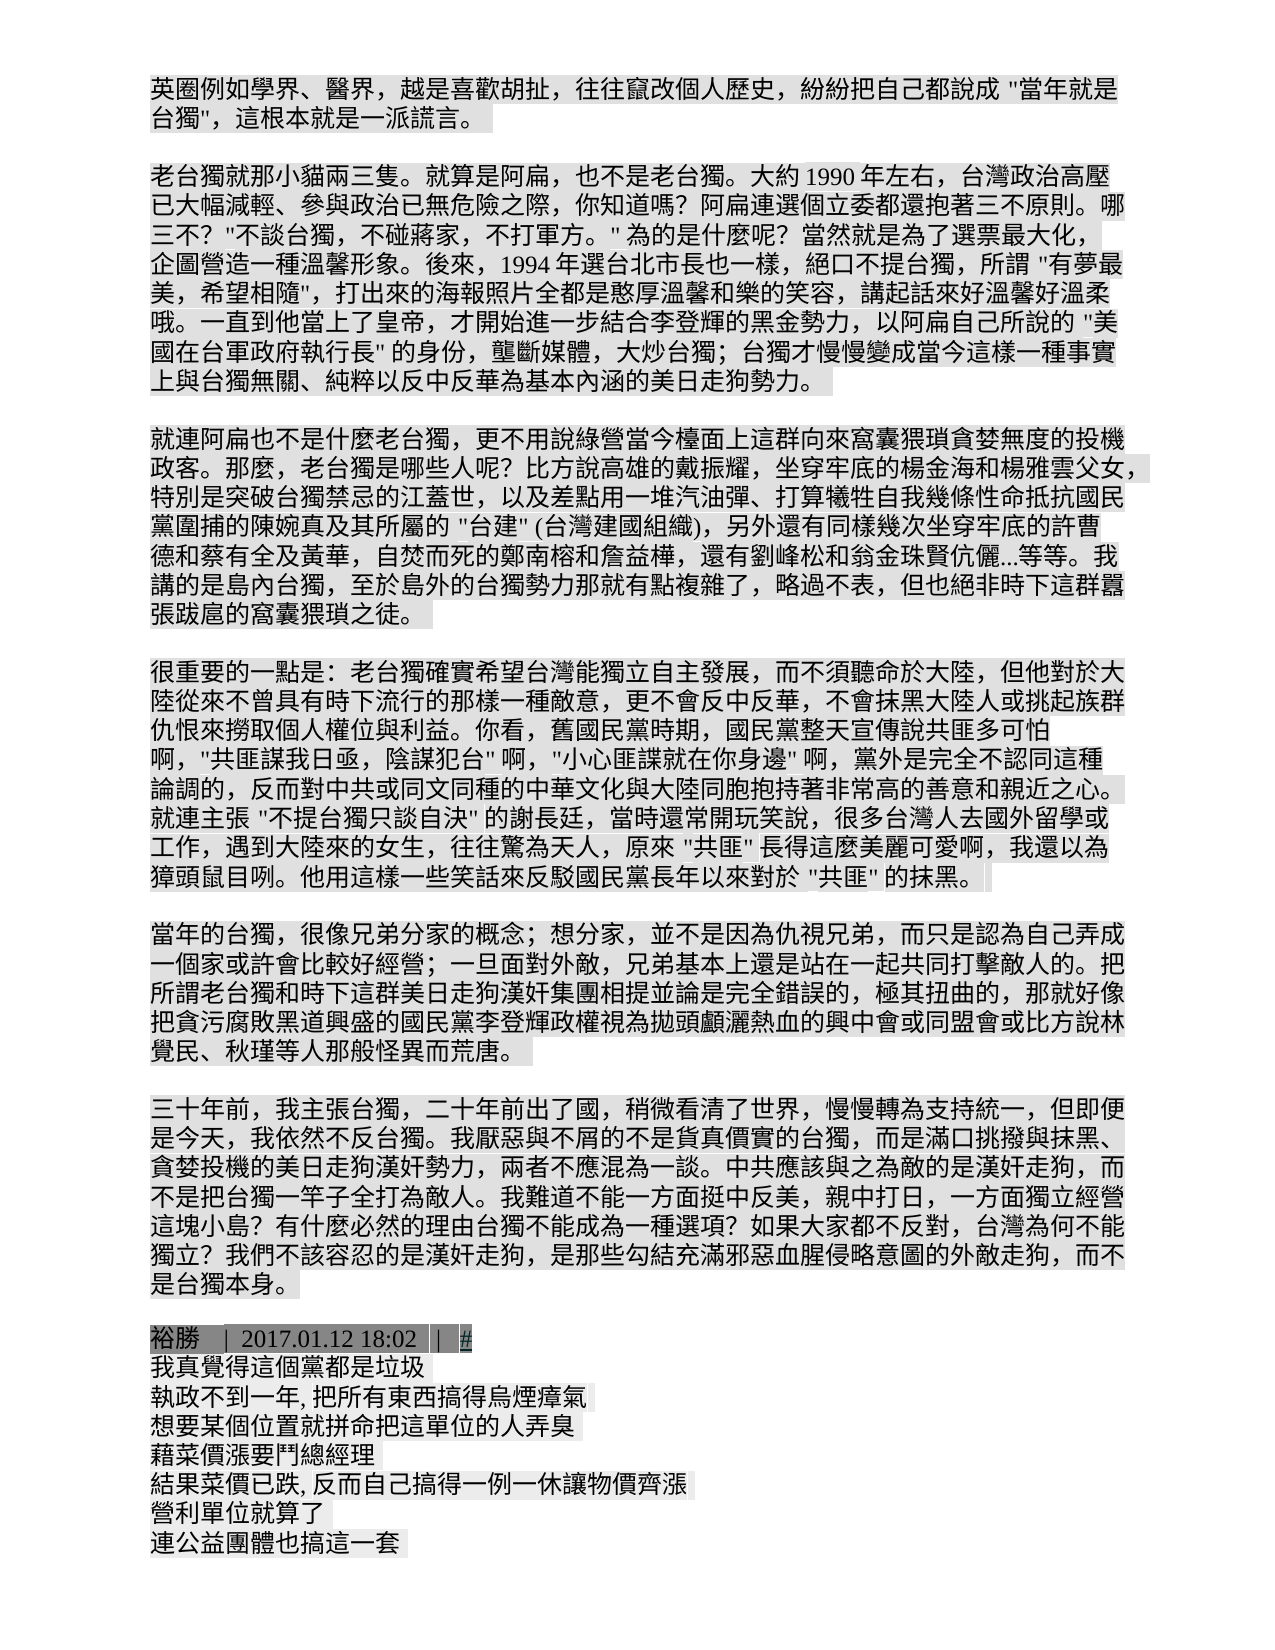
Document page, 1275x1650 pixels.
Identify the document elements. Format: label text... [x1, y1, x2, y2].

text 在這個一面倒、綠油油的年頭，只要稍微敢持不同意見者，往往就會讓人驚為天人，比方說新黨就有幾個還不錯的年輕一代，例如王炳忠等人。但是，即便是這樣一個敢於高舉藍旗涉入政治的年輕人，對於基本歷史的理解依然荒腔走板，似乎都還是建立在時下純屬虛構的這套民進黨神話之上。我常納悶，不過才二、三十年前的事，大家都還活在，難道理解它有那麼難嗎？ 比方說，在我前幾篇留言中，講到說請大家用眼睛去看某個咱們的 "代表" 鍾嶼晨 (鍾承芳) 小姐，我看到該報導旁邊還有這樣一篇報導如下： ------------------------- 王炳忠談鍾嶼晨事件：直擊新舊台獨東窗計 http://blog.sina.com.cn/s/blog_6013184e0102wi13.html 原載新浪博客 本名鍾承芳的鍾嶼晨在大陸網路圈紅了，她最早被關注的源頭，是因為她在臉書上公開說要「找可以一起去廈門賺爆支那人的錢來為台獨努力的合作夥伴……可以陪我在那種地方幹幹叫」，而且還自己補充說「然後要跟我們合作的是廈門市政府國營企業，希望他們不會翻牆看我FB」。 過去走過戒嚴時代的「老台獨」，和現在鍾嶼晨等太陽花、反課綱的無數「小台獨」也有共同點，那就是以中國國民黨及中華民國為敵。諸如鍾嶼晨臉書所寫「中華民國不過是個戰敗逃來台灣並殘殺了一堆人民的殖民流亡政府」，以及反課綱學生在教育部前鋪開的巨幅標語「中華民國滾回中國」，都是繼承老台獨要「推翻中華民國」的證明。（整天在立法院前擺攤，高掛「終結中華民國殖民體制」布條的公投盟蔡丁貴，就是他們尊崇效法的老台獨。） ----------------------- 我並沒有要談論什麼蔡丁貴，因為絲毫不值得議論。我只是要說，當一大群無恥人士，藉著各種無恥操弄，竄改歷史，剽竊掠奪眾人的犧牲成果，轉換為個人權位與暴利時，你怎麼會笨到去相信這群沒有一句話可信的詐騙集團所瞎掰的鬼話呢？比方說蔡丁貴，媽的，他怎麼會成為什麼 "老台獨"？而且還說是什麼 "戒嚴時代的老台獨" ，太荒唐了吧。他若是老台獨，那我就是第一個登陸九大行星的太空人了。太荒唐了。不要說台獨，就連黨外或反對運動中也根本從來就不曾有這樣一個人的存在。 蔡丁貴是美國籍，是直到阿扁登基、綠營的勢力如日中天時，才突然跳出來成為喊打喊殺的台獨急先鋒。這樣一種 "台獨"，不會太好笑了嗎？那就好像當四人幫飛揚跋扈權力一手遮天時，你才跳出來成為紅衛兵，對少數異己喊打喊殺，這跟當初懷抱共產主義理想或者為推翻滿清而誓死如歸的志士們，可以相提並論嗎？王炳忠的這點基本歷史認知只能打零分，不但基本事實錯誤，而且更涉及價值上的荒唐錯亂，別說當年會被砍頭的台獨沒有蔡丁貴此人，就連當年黨外圈子中也查無此人。 老台獨怎麼可能會是目前檯面上或市面上到處可見、囂張跋扈的這樣一群人呢？更不用說敢在當年全台灣99.999 %的人都支持統一、台獨宛若過街老鼠或等同於精神與人格異常、而且戒嚴令唯一死罪伺候下還敢在島內喊台獨的那極少數人了。我之所以敢講話大聲是因為，我也是那極少數人之一，並且為它付出慘痛代價。 你可以不認同台獨，但你不能扭曲基本事實與價值。過去的島內台獨人士根本不是那樣一種人。兩者不但不是同一種人，甚且恰好相反，品格不同，想法不同，道德意義更是完全南轅北轍。時下流行的、氣燄囂張的所謂台獨，其實跟獨立哪有什麼關連？他哪會在乎什麼獨立自主？純粹就只是美國和日本藉以反華反中、甚至不惜出賣台灣實質利益的一種走狗漢奸勢力。過去的台獨人士並不是這樣的人與思維，他反對的是倒行逆施的國民黨，或許也反對在當年同樣倒行逆施的共產黨，但他並不反華，不反中，當然更無意於充當美日走狗。 而且，老台獨當年面對島內千夫所指與恐怖政治高壓，下場往往一個比一個慘，他怎麼會是時下檯面上這樣一群吃香喝辣囂張跋扈的假台獨真走狗呢？當然，我不是說 "每一個" 老台獨都人品高潔視死如歸，而是說，普遍來講，在那樣一種 "主張台獨者死" 的年代，還敢以一己青春與性命主張台獨者，基本上就不會是什麼貪婪猥瑣之徒，當然也不可能還有什麼能力去糟蹋異己；他自己都已經是過街老鼠人人喊打了，還能糟蹋誰？ 但是，請你告訴我，目前市面上各行各界哪個人會說或敢說自己不是台獨？而且，越是菁英圈例如學界、醫界，越是喜歡胡扯，往往竄改個人歷史，紛紛把自己都說成 "當年就是台獨"，這根本就是一派謊言。 老台獨就那小貓兩三隻。就算是阿扁，也不是老台獨。大約1990年左右，台灣政治高壓已大幅減輕、參與政治已無危險之際，你知道嗎？阿扁連選個立委都還抱著三不原則。哪三不？"不談台獨，不碰蔣家，不打軍方。" 為的是什麼呢？當然就是為了選票最大化，企圖營造一種溫馨形象。後來，1994年選台北市長也一樣，絕口不提台獨，所謂 "有夢最美，希望相隨"，打出來的海報照片全都是憨厚溫馨和樂的笑容，講起話來好溫馨好溫柔哦。一直到他當上了皇帝，才開始進一步結合李登輝的黑金勢力，以阿扁自己所說的 "美國在台軍政府執行長" 的身份，壟斷媒體，大炒台獨；台獨才慢慢變成當今這樣一種事實上與台獨無關、純粹以反中反華為基本內涵的美日走狗勢力。 就連阿扁也不是什麼老台獨，更不用說綠營當今檯面上這群向來窩囊猥瑣貪婪無度的投機政客。那麼，老台獨是哪些人呢？比方說高雄的戴振耀，坐穿牢底的楊金海和楊雅雲父女，特別是突破台獨禁忌的江蓋世，以及差點用一堆汽油彈、打算犧牲自我幾條性命抵抗國民黨圍捕的陳婉真及其所屬的 "台建" (台灣建國組織)，另外還有同樣幾次坐穿牢底的許曹德和蔡有全及黃華，自焚而死的鄭南榕和詹益樺，還有劉峰松和翁金珠賢伉儷...等等。我講的是島內台獨，至於島外的台獨勢力那就有點複雜了，略過不表，但也絕非時下這群囂張跋扈的窩囊猥瑣之徒。 很重要的一點是：老台獨確實希望台灣能獨立自主發展，而不須聽命於大陸，但他對於大陸從來不曾具有時下流行的那樣一種敵意，更不會反中反華，不會抹黑大陸人或挑起族群仇恨來撈取個人權位與利益。你看，舊國民黨時期，國民黨整天宣傳說共匪多可怕啊，"共匪謀我日亟，陰謀犯台" 啊，"小心匪諜就在你身邊" 啊，黨外是完全不認同這種論調的，反而對中共或同文同種的中華文化與大陸同胞抱持著非常高的善意和親近之心。就連主張 "不提台獨只談自決" 的謝長廷，當時還常開玩笑說，很多台灣人去國外留學或工作，遇到大陸來的女生，往往驚為天人，原來 "共匪" 長得這麼美麗可愛啊，我還以為獐頭鼠目咧。他用這樣一些笑話來反駁國民黨長年以來對於 "共匪" 的抹黑。 當年的台獨，很像兄弟分家的概念；想分家，並不是因為仇視兄弟，而只是認為自己弄成一個家或許會比較好經營；一旦面對外敵，兄弟基本上還是站在一起共同打擊敵人的。把所謂老台獨和時下這群美日走狗漢奸集團相提並論是完全錯誤的，極其扭曲的，那就好像把貪污腐敗黑道興盛的國民黨李登輝政權視為拋頭顱灑熱血的興中會或同盟會或比方說林覺民、秋瑾等人那般怪異而荒唐。 三十年前，我主張台獨，二十年前出了國，稍微看清了世界，慢慢轉為支持統一，但即便是今天，我依然不反台獨。我厭惡與不屑的不是貨真價實的台獨，而是滿口挑撥與抹黑、貪婪投機的美日走狗漢奸勢力，兩者不應混為一談。中共應該與之為敵的是漢奸走狗，而不是把台獨一竿子全打為敵人。我難道不能一方面挺中反美，親中打日，一方面獨立經營這塊小島？有什麼必然的理由台獨不能成為一種選項？如果大家都不反對，台灣為何不能獨立？我們不該容忍的是漢奸走狗，是那些勾結充滿邪惡血腥侵略意圖的外敵走狗，而不是台獨本身。 [150, 75, 1125, 1299]
text 我真覺得這個黨都是垃圾 執政不到一年, 把所有東西搞得烏煙瘴氣 想要某個位置就拼命把這單位的人弄臭 藉菜價漲要鬥總經理 結果菜價已跌, 反而自己搞得一例一休讓物價齊漲 營利單位就算了 連公益團體也搞這一套 [150, 1354, 1125, 1558]
text 裕勝 | 2017.01.12 18:02 | # [150, 1324, 1125, 1354]
